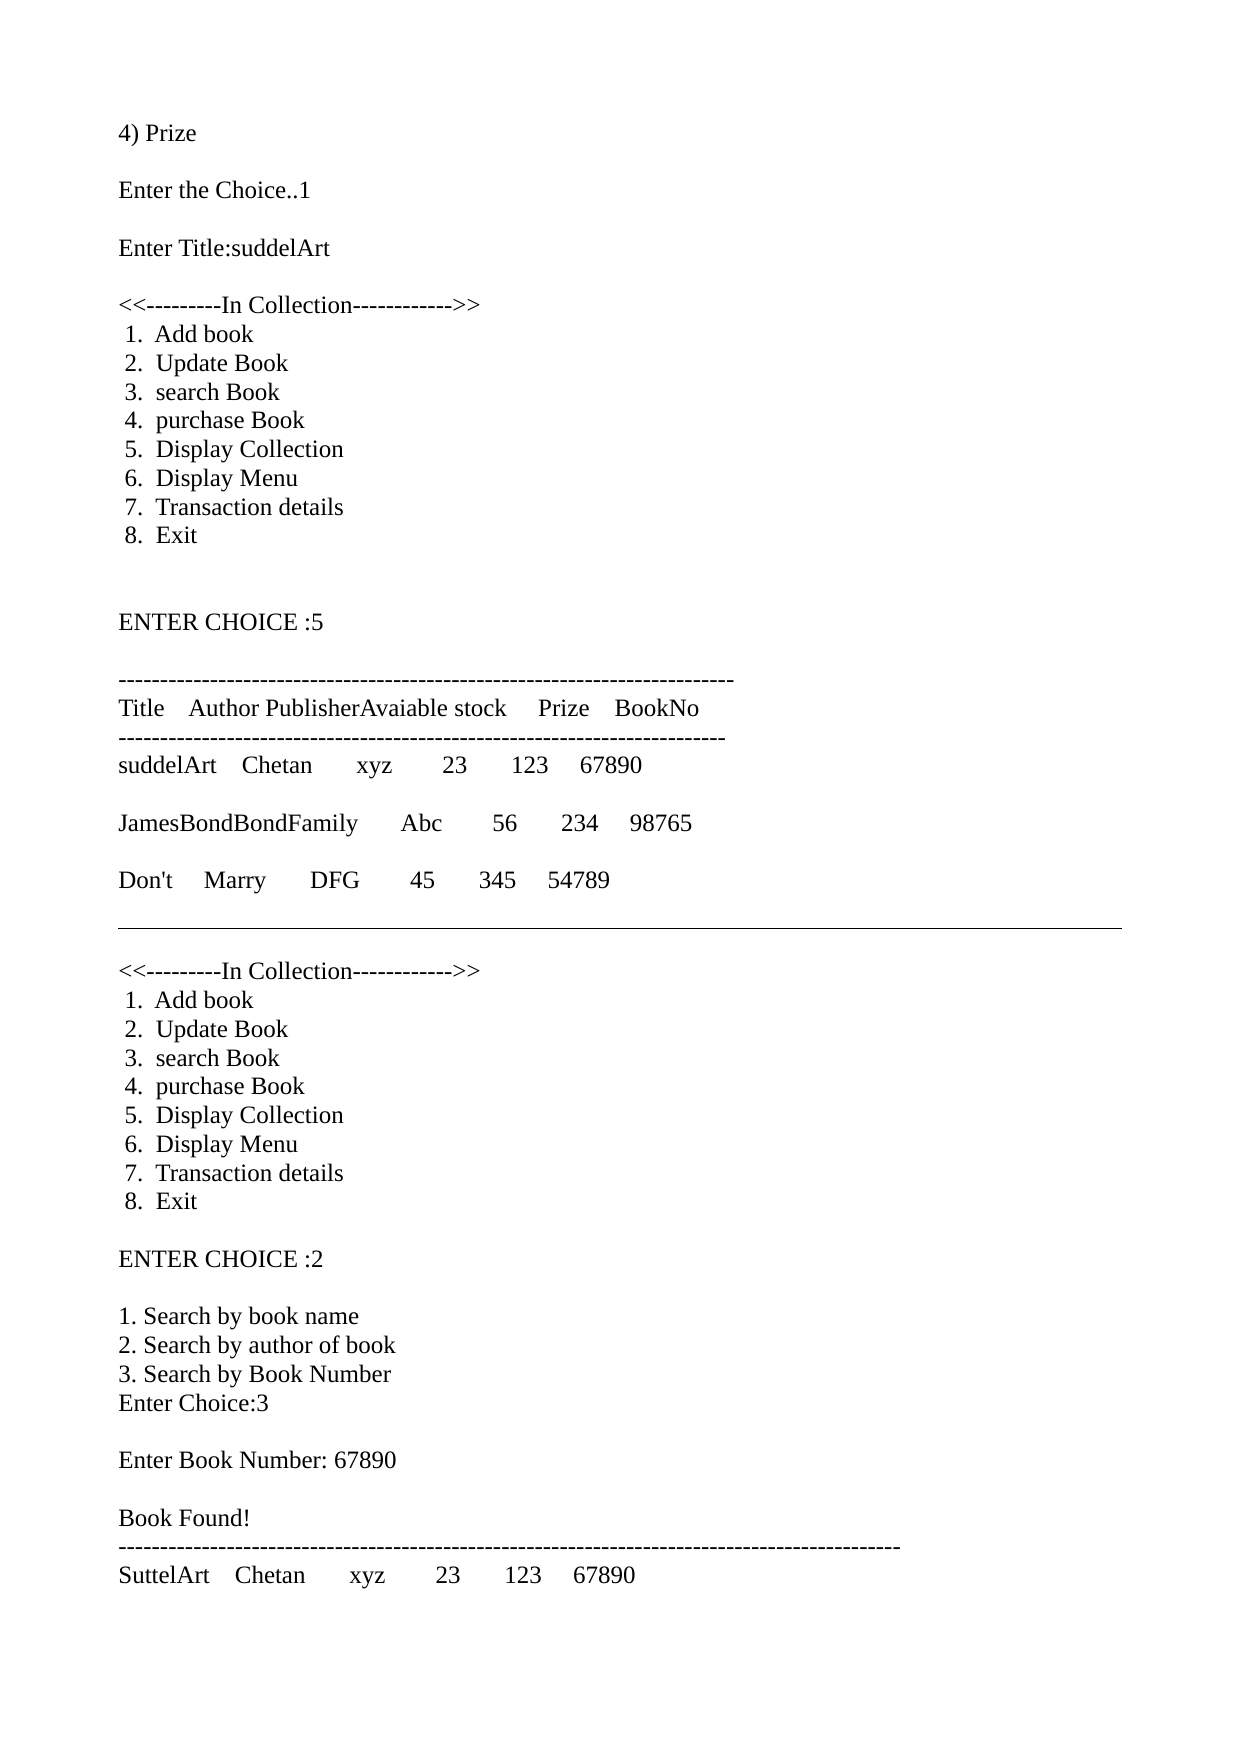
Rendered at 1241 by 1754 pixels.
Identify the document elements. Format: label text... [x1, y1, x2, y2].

text Enter the Choice..1 [118, 176, 1122, 204]
text Enter Choice:3 [118, 1388, 1122, 1416]
text 8. Exit [118, 521, 1122, 549]
text Book Found! [118, 1503, 1122, 1531]
text 7. Transaction details [118, 492, 1122, 521]
text 3. search Book [118, 1043, 1122, 1071]
text Enter Title:suddelArt [118, 233, 1122, 262]
text suddelArt Chetan xyz 23 123 67890 [118, 751, 1122, 779]
text 1. Add book [118, 319, 1122, 348]
text 5. Display Collection [118, 1100, 1122, 1129]
text 8. Exit [118, 1186, 1122, 1215]
text 7. Transaction details [118, 1158, 1122, 1186]
text 4. purchase Book [118, 406, 1122, 434]
text ENTER CHOICE :5 [118, 607, 1122, 636]
text ENTER CHOICE :2 [118, 1244, 1122, 1273]
text <<---------In Collection------------>> [118, 956, 1122, 985]
text 6. Display Menu [118, 1129, 1122, 1158]
text 1. Search by book name [118, 1301, 1122, 1330]
text 5. Display Collection [118, 434, 1122, 463]
text JamesBondBondFamily Abc 56 234 98765 [118, 808, 1122, 837]
text 2. Search by author of book [118, 1330, 1122, 1359]
text 2. Update Book [118, 348, 1122, 377]
text Enter Book Number: 67890 [118, 1445, 1122, 1474]
text 3. search Book [118, 377, 1122, 406]
text ------------------------------------------------------------------------- [118, 722, 1122, 751]
text 1. Add book [118, 985, 1122, 1014]
text ---------------------------------------------------------------------------------------------- [118, 1531, 1122, 1560]
text -------------------------------------------------------------------------- [118, 664, 1122, 693]
text 6. Display Menu [118, 463, 1122, 492]
text SuttelArt Chetan xyz 23 123 67890 [118, 1560, 1122, 1589]
text 3. Search by Book Number [118, 1359, 1122, 1388]
text 2. Update Book [118, 1014, 1122, 1043]
text <<---------In Collection------------>> [118, 291, 1122, 319]
text Title Author PublisherAvaiable stock Prize BookNo [118, 693, 1122, 722]
text 4) Prize [118, 118, 1122, 147]
text 4. purchase Book [118, 1071, 1122, 1100]
text Don't Marry DFG 45 345 54789 [118, 866, 1122, 894]
